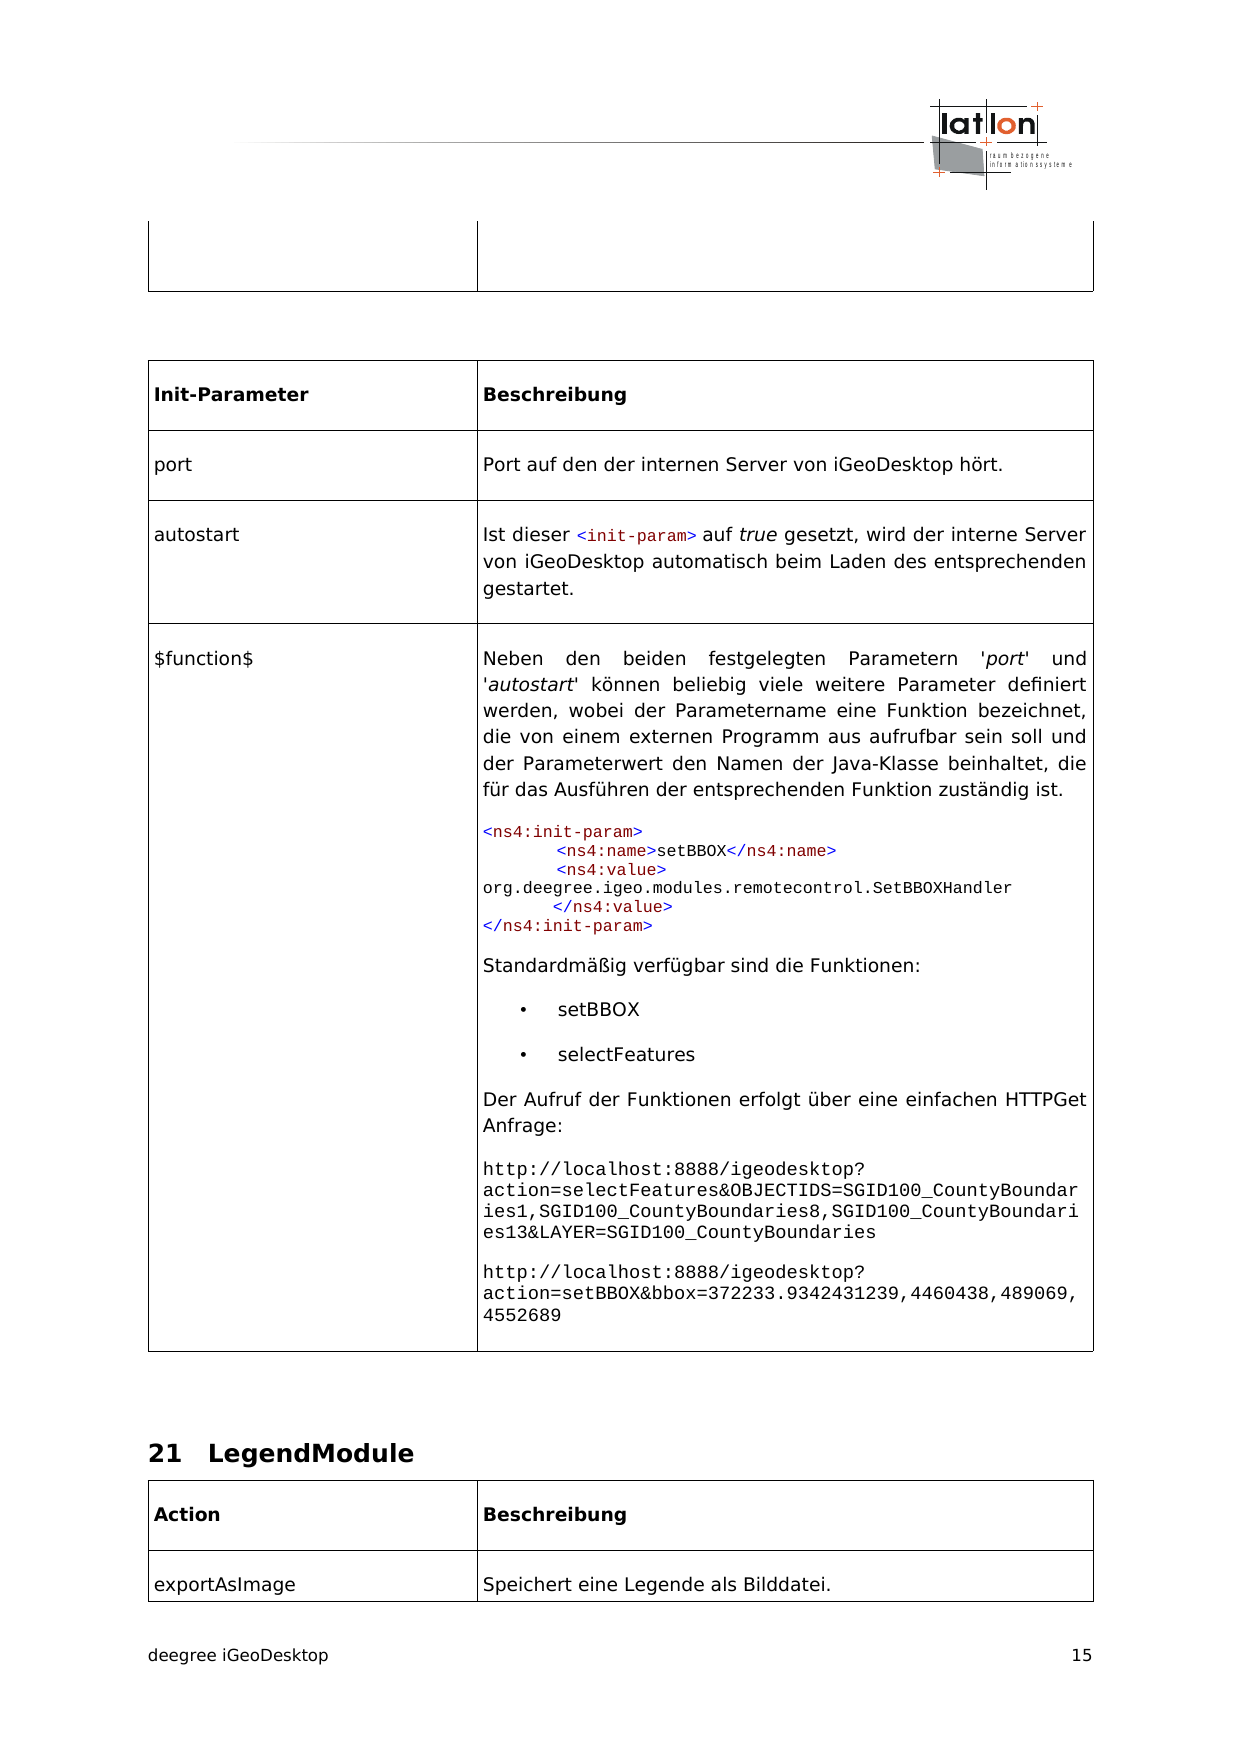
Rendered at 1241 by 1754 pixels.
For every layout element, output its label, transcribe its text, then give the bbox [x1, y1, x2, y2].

table_cell [478, 221, 1093, 291]
table_header Init-Parameter [149, 361, 477, 430]
table_cell $function$ [149, 624, 477, 1351]
table_cell Speichert eine Legende als Bilddatei. [478, 1551, 1093, 1601]
table_cell Ist dieser <init-param> auf true gesetzt, wird der interne Server von iGeoDesktop automatisch beim Laden des entsprechenden gestartet. [478, 501, 1093, 623]
table_cell port [149, 431, 477, 500]
table_cell Port auf den der internen Server von iGeoDesktop hört. [478, 431, 1093, 500]
subtitle LegendModule [148, 1439, 1092, 1468]
table_header Beschreibung [478, 361, 1093, 430]
table_cell Neben den beiden festgelegten Parametern 'port' und 'autostart' können beliebig viele weitere Parameter definiert werden, wobei der Parametername eine Funktion bezeichnet, die von einem externen Programm aus aufrufbar sein soll und der Parameterwert den Namen der Java-Klasse beinhaltet, die für das Ausführen der entsprechenden Funktion zuständig ist. <ns4:init-param> <ns4:name>setBBOX</ns4:name> <ns4:value> org.deegree.igeo.modules.remotecontrol.SetBBOXHandler </ns4:value> </ns4:init-param> Standardmäßig verfügbar sind die Funktionen: setBBOX selectFeatures Der Aufruf der Funktionen erfolgt über eine einfachen HTTPGet Anfrage: http://localhost:8888/igeodesktop?action=selectFeatures&OBJECTIDS=SGID100_CountyBoundaries1,SGID100_CountyBoundaries8,SGID100_CountyBoundaries13&LAYER=SGID100_CountyBoundaries http://localhost:8888/igeodesktop?action=setBBOX&bbox=372233.9342431239,4460438,489069,4552689 [478, 624, 1093, 1351]
table_cell [149, 221, 477, 291]
table_cell exportAsImage [149, 1551, 477, 1601]
table_header Action [149, 1481, 477, 1550]
table_header Beschreibung [478, 1481, 1093, 1550]
table_cell autostart [149, 501, 477, 623]
